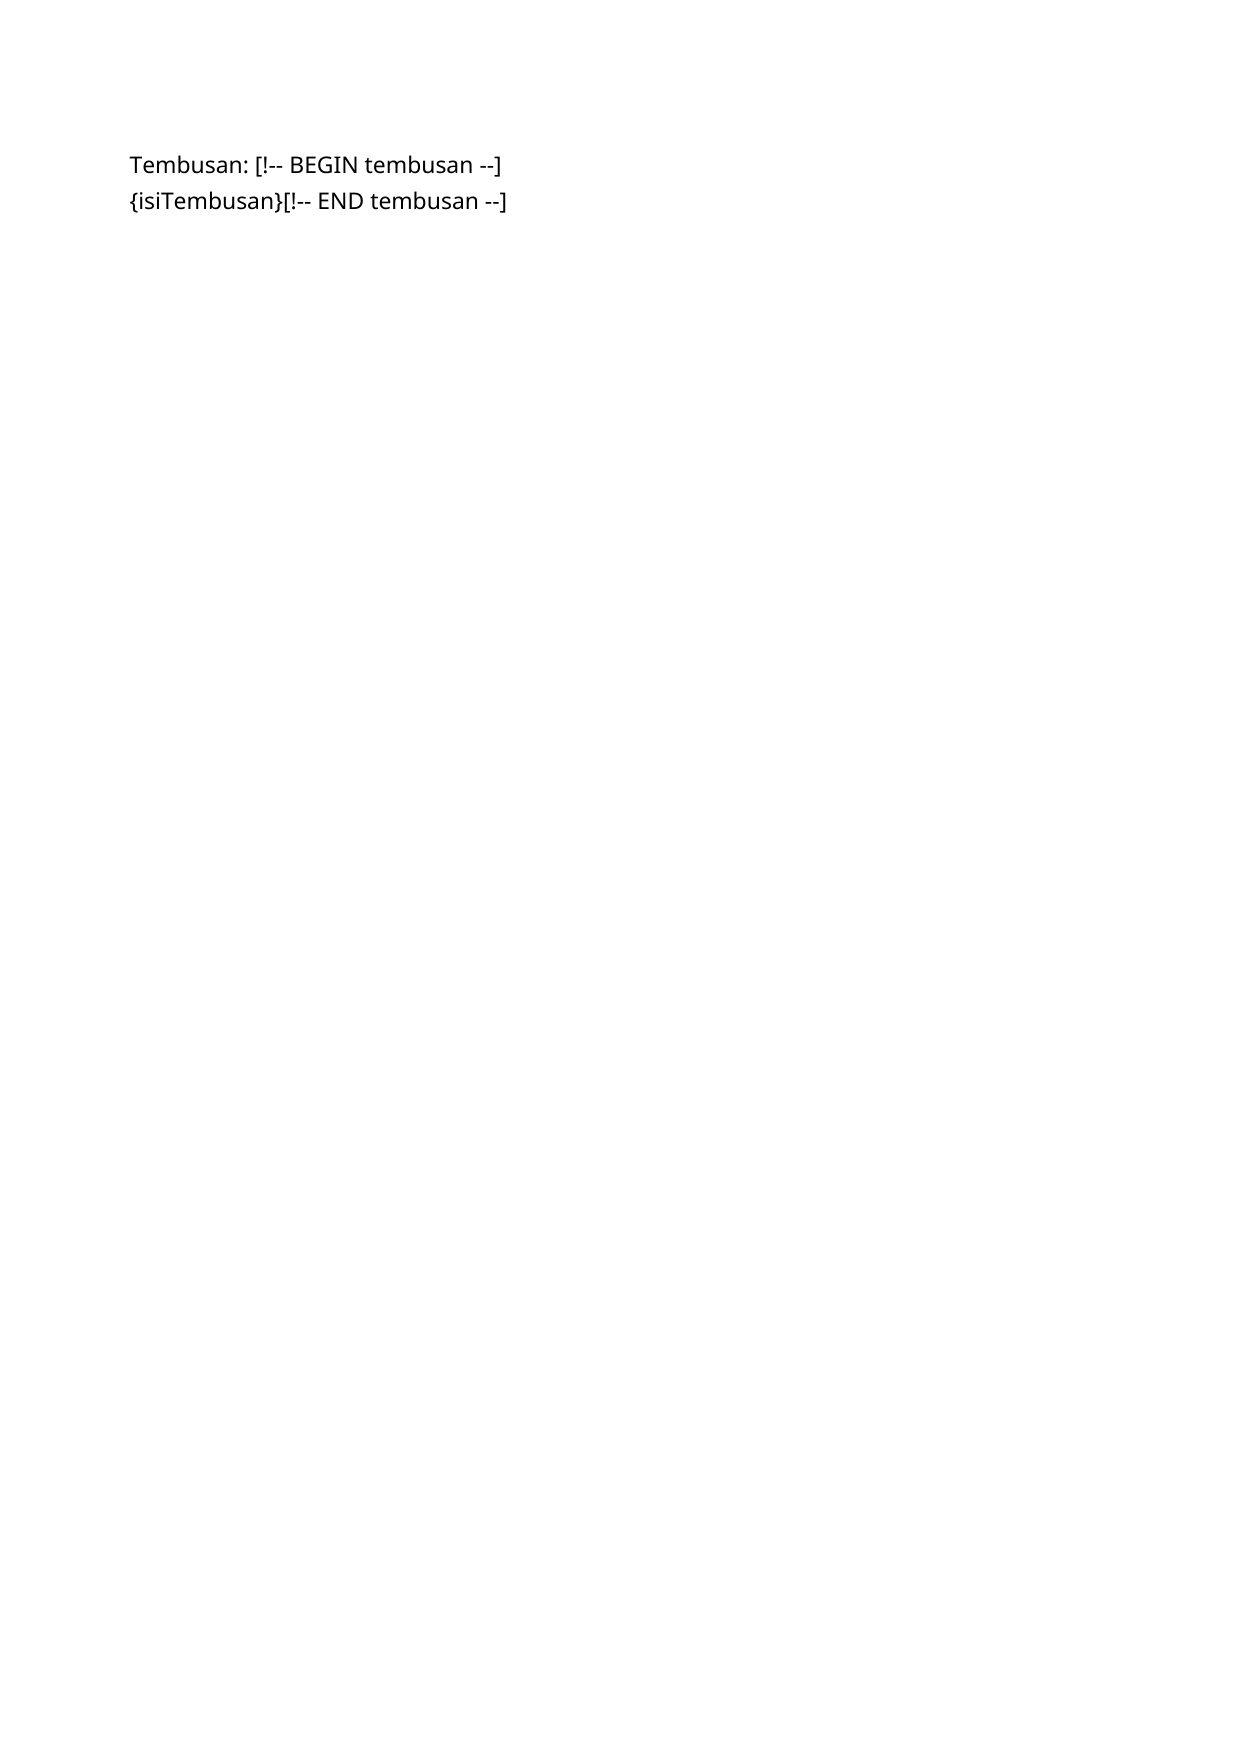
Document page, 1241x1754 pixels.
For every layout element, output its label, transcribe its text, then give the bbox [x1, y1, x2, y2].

table_cell Tembusan: [!-- BEGIN tembusan --] {isiTembusan}[!-- END tembusan --] [118, 149, 1124, 217]
table_cell [118, 118, 1124, 149]
